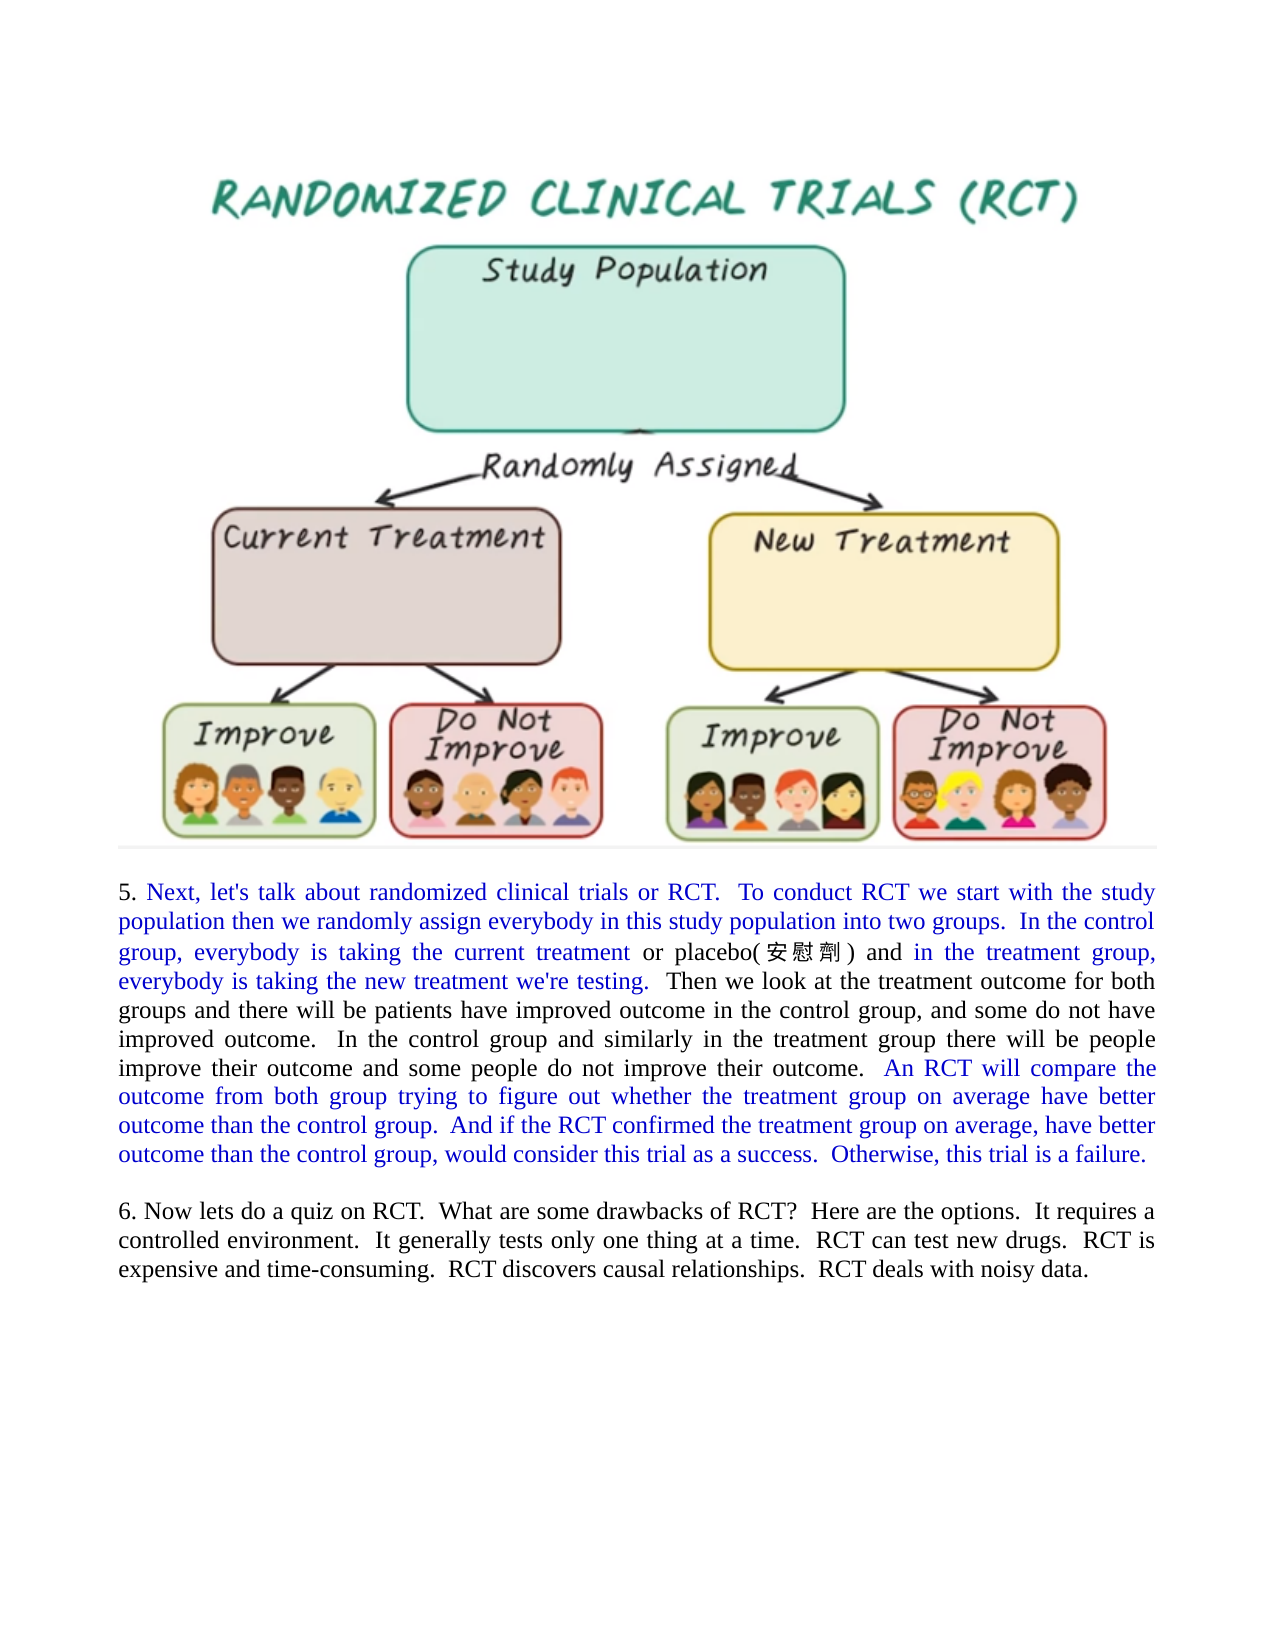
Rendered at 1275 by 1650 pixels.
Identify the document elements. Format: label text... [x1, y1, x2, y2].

picture [118, 175, 1157, 849]
text 6. Now lets do a quiz on RCT. What are some drawbacks of RCT? Here are the options. It requires a controlled environment. It generally tests only one thing at a time. RCT can test new drugs. RCT is expensive and time-consuming. RCT discovers causal relationships. RCT deals with noisy data. [118, 1196, 1157, 1283]
text 5. Next, let's talk about randomized clinical trials or RCT. To conduct RCT we start with the study population then we randomly assign everybody in this study population into two groups. In the control group, everybody is taking the current treatment or placebo(安慰劑) and in the treatment group, everybody is taking the new treatment we're testing. Then we look at the treatment outcome for both groups and there will be patients have improved outcome in the control group, and some do not have improved outcome. In the control group and similarly in the treatment group there will be people improve their outcome and some people do not improve their outcome. An RCT will compare the outcome from both group trying to figure out whether the treatment group on average have better outcome than the control group. And if the RCT confirmed the treatment group on average, have better outcome than the control group, would consider this trial as a success. Otherwise, this trial is a failure. [118, 877, 1157, 1168]
